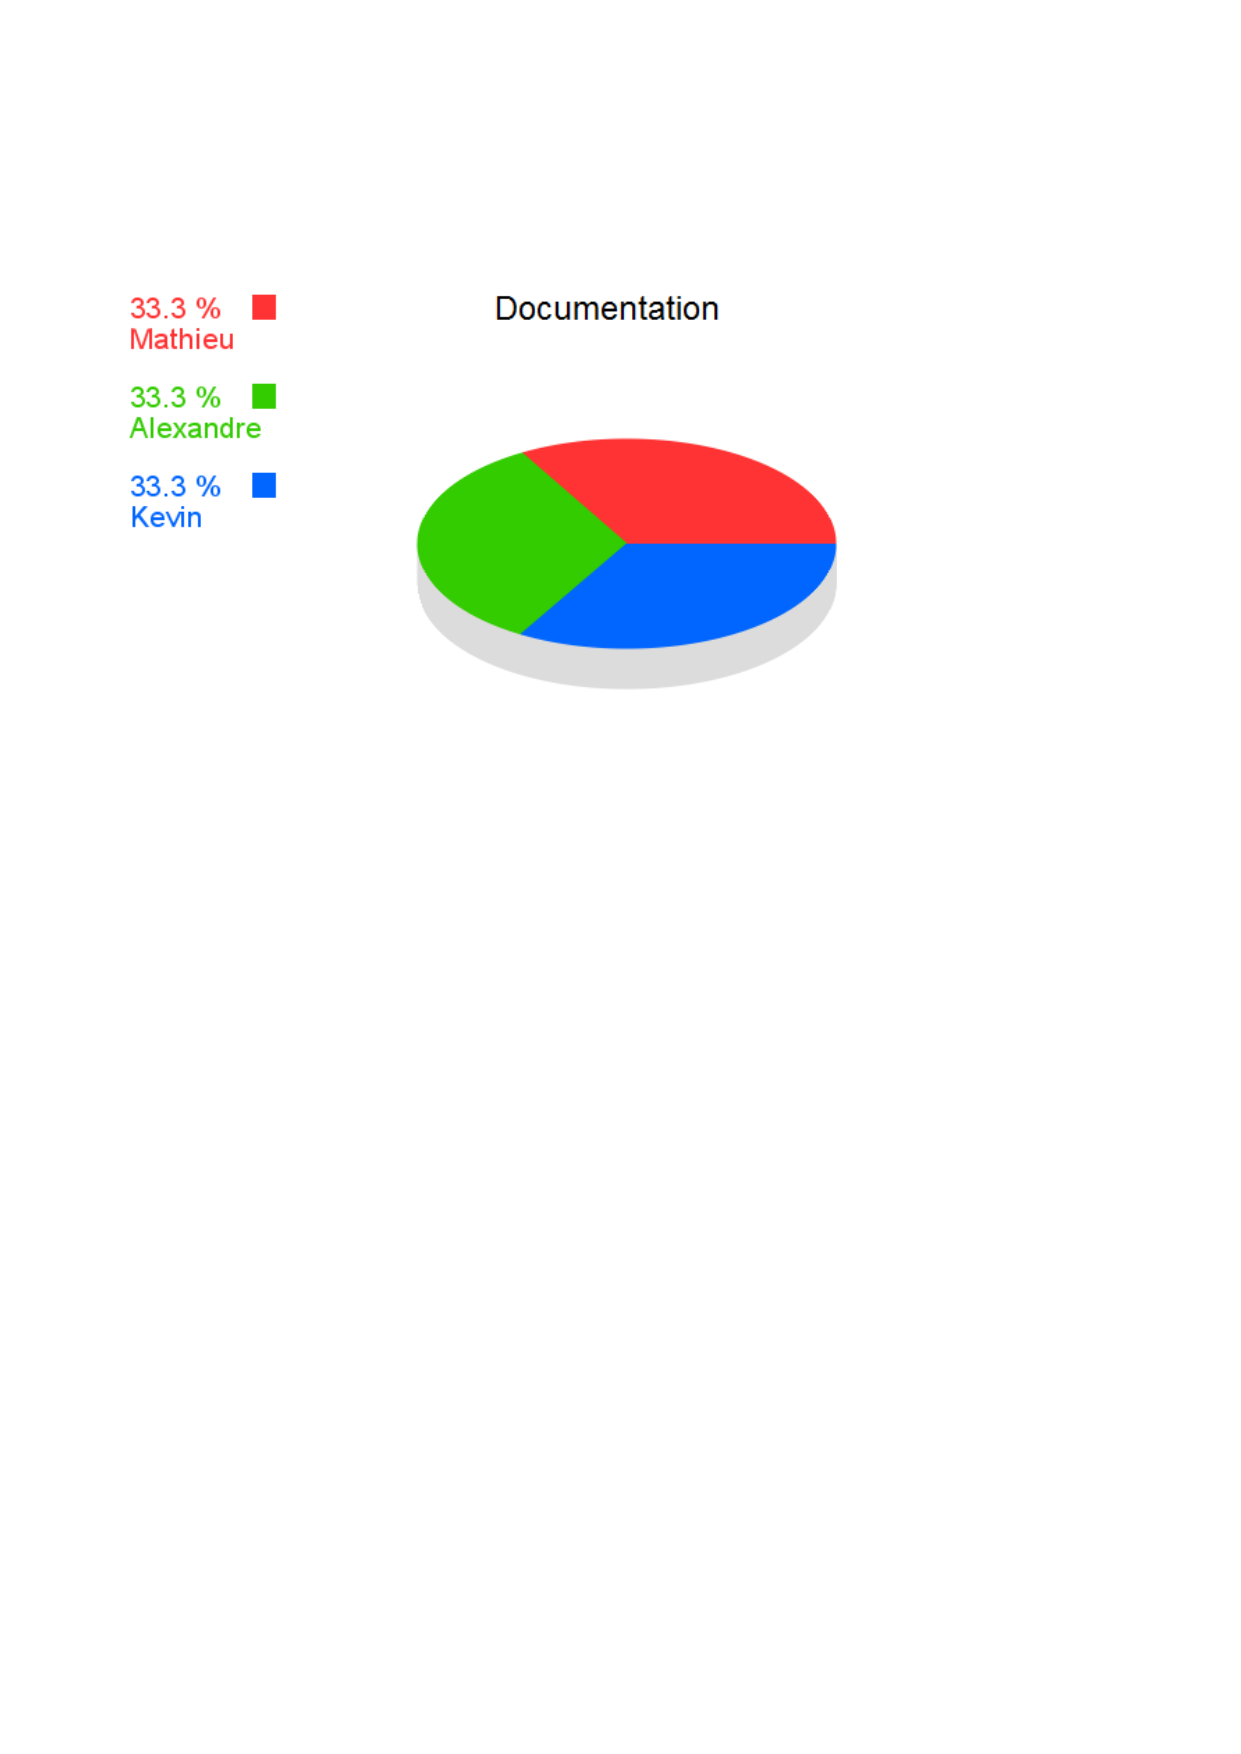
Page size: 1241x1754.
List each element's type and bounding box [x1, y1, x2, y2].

picture [123, 281, 1128, 907]
